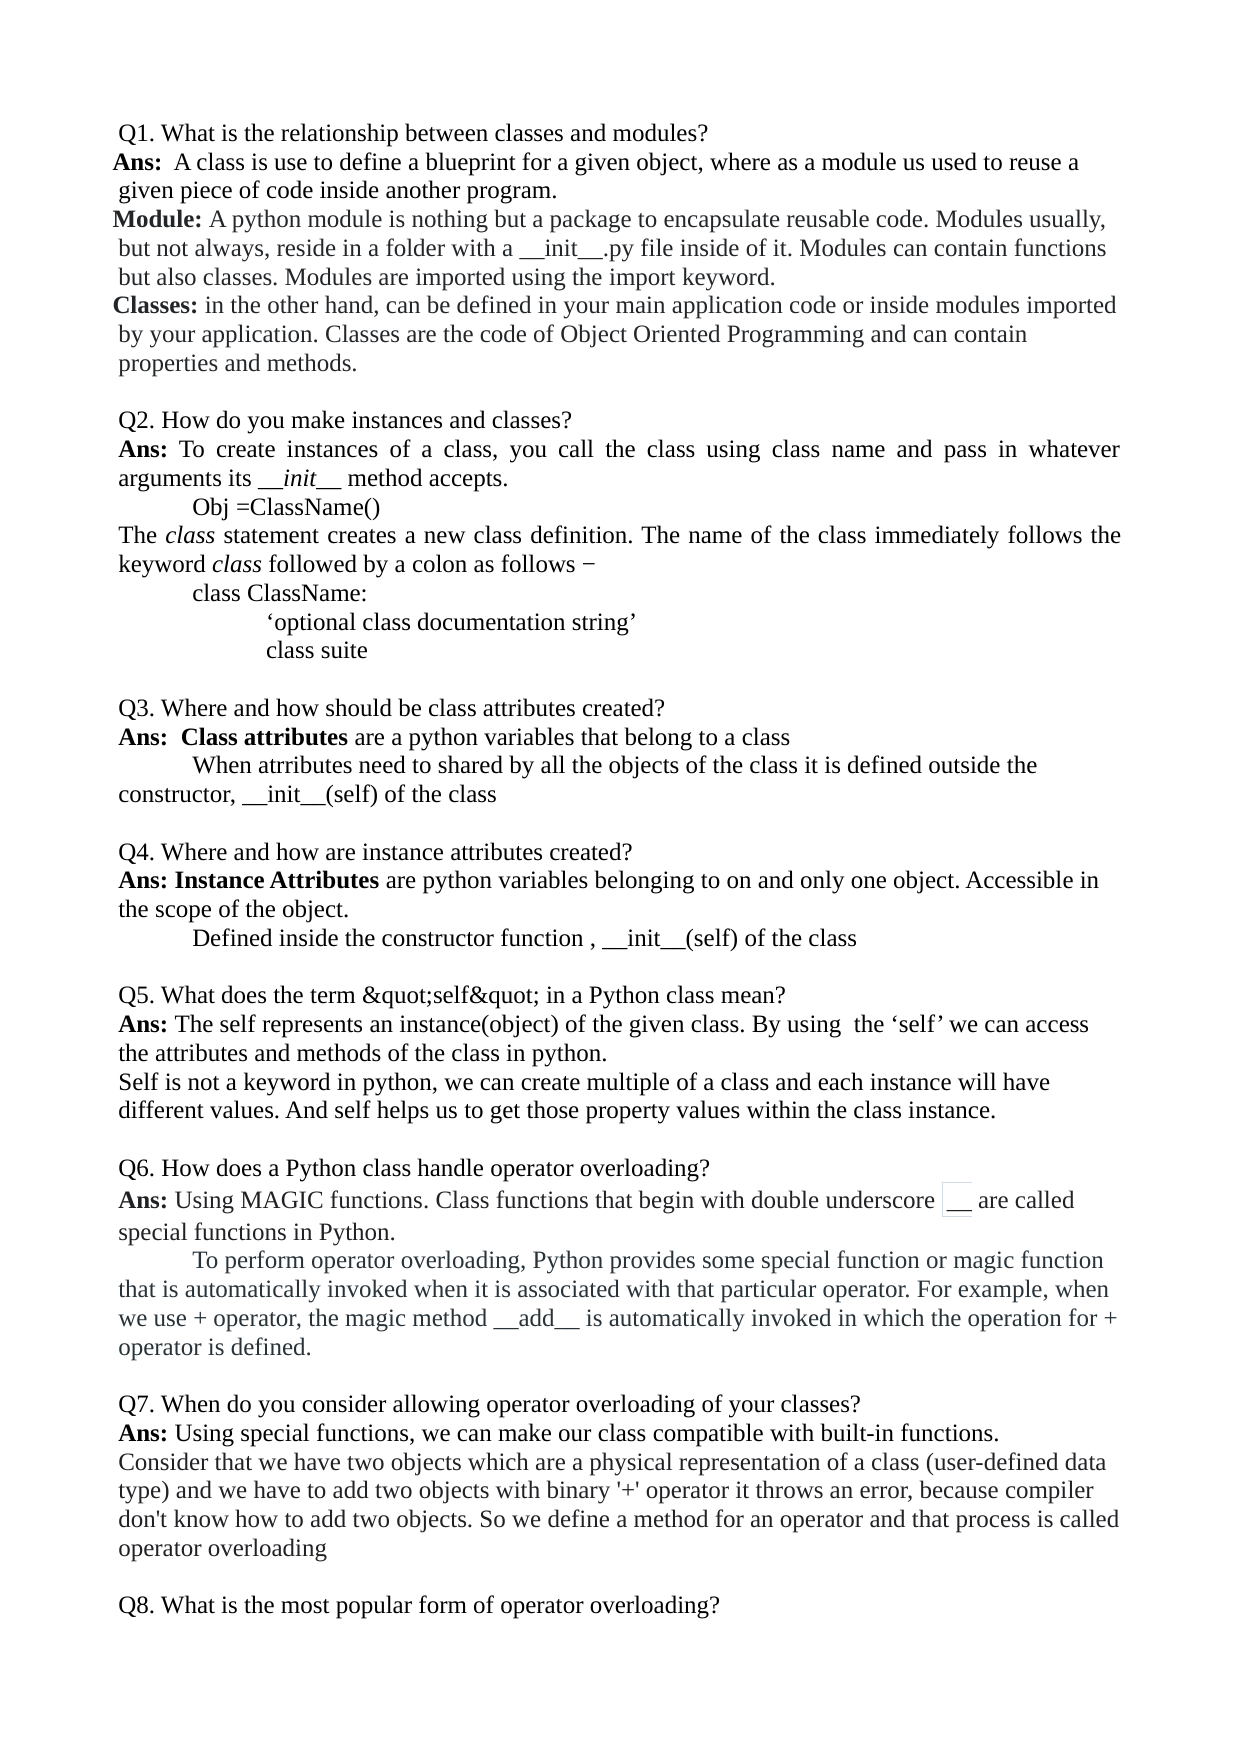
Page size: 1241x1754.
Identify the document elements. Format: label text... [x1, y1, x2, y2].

text Consider that we have two objects which are a physical representation of a class (user-defined data type) and we have to add two objects with binary '+' operator it throws an error, because compiler don't know how to add two objects. So we define a method for an operator and that process is called operator overloading [118, 1447, 1122, 1562]
text class ClassName: [118, 578, 1122, 607]
text class suite [118, 636, 1122, 664]
text Ans: The self represents an instance(object) of the given class. By using the ‘self’ we can access the attributes and methods of the class in python. [118, 1009, 1122, 1067]
text Obj =ClassName() [118, 492, 1122, 521]
text Q3. Where and how should be class attributes created? [118, 693, 1122, 722]
text Module: A python module is nothing but a package to encapsulate reusable code. Modules usually, but not always, reside in a folder with a __init__.py file inside of it. Modules can contain functions but also classes. Modules are imported using the import keyword. [112, 204, 1122, 291]
text Classes: in the other hand, can be defined in your main application code or inside modules imported by your application. Classes are the code of Object Oriented Programming and can contain properties and methods. [112, 291, 1122, 377]
text Ans: Class attributes are a python variables that belong to a class [118, 722, 1122, 751]
text Ans: Using MAGIC functions. Class functions that begin with double underscore __ are called special functions in Python. [118, 1182, 1122, 1245]
text Q8. What is the most popular form of operator overloading? [118, 1590, 1122, 1619]
text Ans: To create instances of a class, you call the class using class name and pass in whatever arguments its __init__ method accepts. [118, 434, 1122, 492]
text Q5. What does the term &quot;self&quot; in a Python class mean? [118, 981, 1122, 1009]
text Q7. When do you consider allowing operator overloading of your classes? [118, 1389, 1122, 1418]
text Q4. Where and how are instance attributes created? [118, 837, 1122, 866]
text Self is not a keyword in python, we can create multiple of a class and each instance will have different values. And self helps us to get those property values within the class instance. [118, 1067, 1122, 1124]
text To perform operator overloading, Python provides some special function or magic function that is automatically invoked when it is associated with that particular operator. For example, when we use + operator, the magic method __add__ is automatically invoked in which the operation for + operator is defined. [118, 1245, 1122, 1360]
text Q2. How do you make instances and classes? [118, 406, 1122, 434]
text Ans: Using special functions, we can make our class compatible with built-in functions. [118, 1418, 1122, 1447]
text Ans: Instance Attributes are python variables belonging to on and only one object. Accessible in the scope of the object. [118, 866, 1122, 923]
text Ans: A class is use to define a blueprint for a given object, where as a module us used to reuse a given piece of code inside another program. [112, 147, 1122, 204]
text ‘optional class documentation string’ [118, 607, 1122, 636]
text The class statement creates a new class definition. The name of the class immediately follows the keyword class followed by a colon as follows − [118, 521, 1122, 578]
text Defined inside the constructor function , __init__(self) of the class [118, 923, 1122, 952]
text When atrributes need to shared by all the objects of the class it is defined outside the constructor, __init__(self) of the class [118, 751, 1122, 808]
text Q6. How does a Python class handle operator overloading? [118, 1153, 1122, 1182]
text Q1. What is the relationship between classes and modules? [118, 118, 1122, 147]
